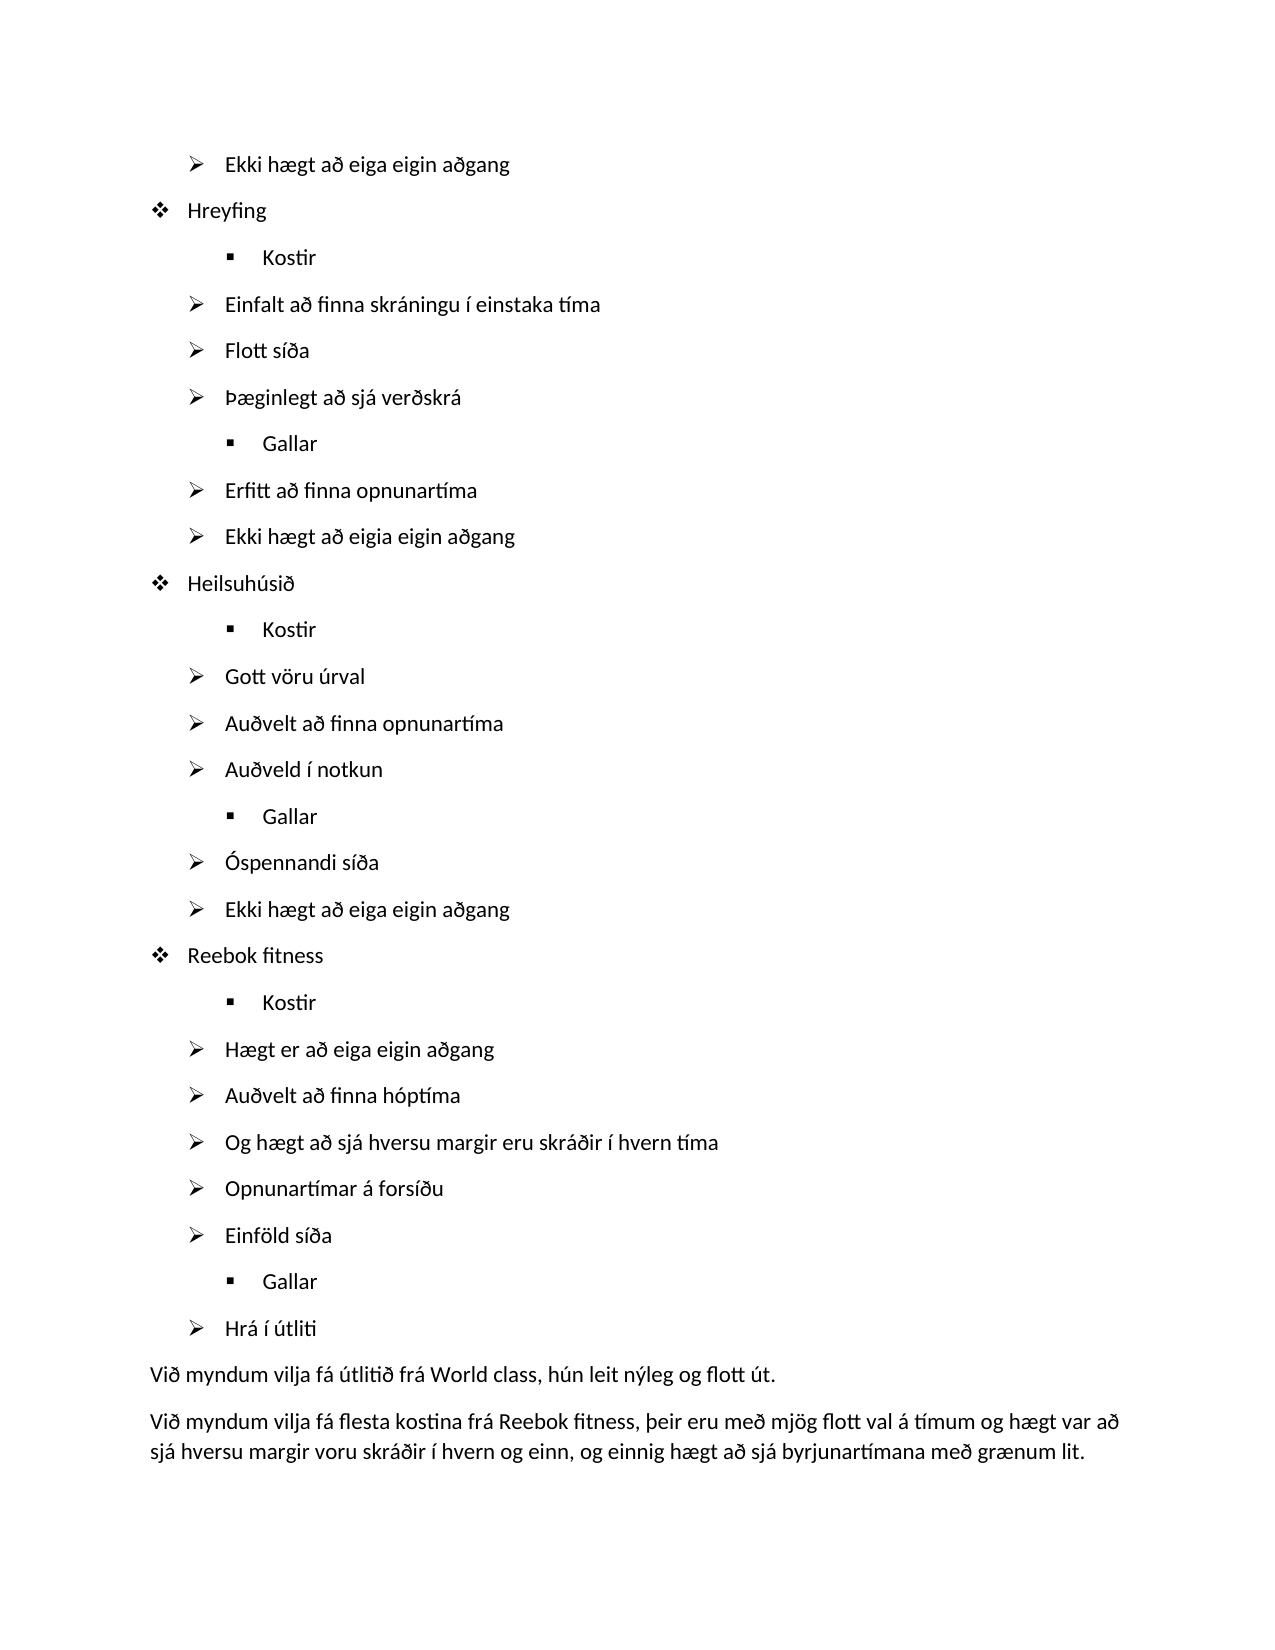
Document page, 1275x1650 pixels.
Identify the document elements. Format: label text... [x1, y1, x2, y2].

list Auðveld í notkun [187, 755, 1125, 783]
list Erfitt að finna opnunartíma [187, 476, 1125, 504]
list Óspennandi síða [187, 848, 1125, 876]
list Einfalt að finna skráningu í einstaka tíma [187, 290, 1125, 318]
list Ekki hægt að eiga eigin aðgang [187, 895, 1125, 923]
list Hreyfing [150, 197, 1125, 224]
list Einföld síða [187, 1221, 1125, 1249]
list Auðvelt að finna opnunartíma [187, 709, 1125, 737]
list Gallar [225, 802, 1125, 830]
list Reebok fitness [150, 942, 1125, 969]
text Við myndum vilja fá útlitið frá World class, hún leit nýleg og flott út. [150, 1361, 1125, 1389]
list Kostir [225, 988, 1125, 1016]
list Gott vöru úrval [187, 662, 1125, 690]
list Heilsuhúsið [150, 569, 1125, 597]
list Ekki hægt að eiga eigin aðgang [187, 150, 1125, 178]
list Auðvelt að finna hóptíma [187, 1081, 1125, 1109]
list Gallar [225, 1267, 1125, 1296]
list Gallar [225, 429, 1125, 457]
list Og hægt að sjá hversu margir eru skráðir í hvern tíma [187, 1128, 1125, 1156]
list Hægt er að eiga eigin aðgang [187, 1035, 1125, 1063]
list Opnunartímar á forsíðu [187, 1174, 1125, 1202]
list Þæginlegt að sjá verðskrá [187, 383, 1125, 411]
list Kostir [225, 243, 1125, 271]
list Hrá í útliti [187, 1314, 1125, 1342]
list Kostir [225, 616, 1125, 644]
list Flott síða [187, 336, 1125, 364]
text Við myndum vilja fá flesta kostina frá Reebok fitness, þeir eru með mjög flott val á tímum og hægt var að sjá hversu margir voru skráðir í hvern og einn, og einnig hægt að sjá byrjunartímana með grænum lit. [150, 1407, 1125, 1465]
list Ekki hægt að eigia eigin aðgang [187, 522, 1125, 551]
